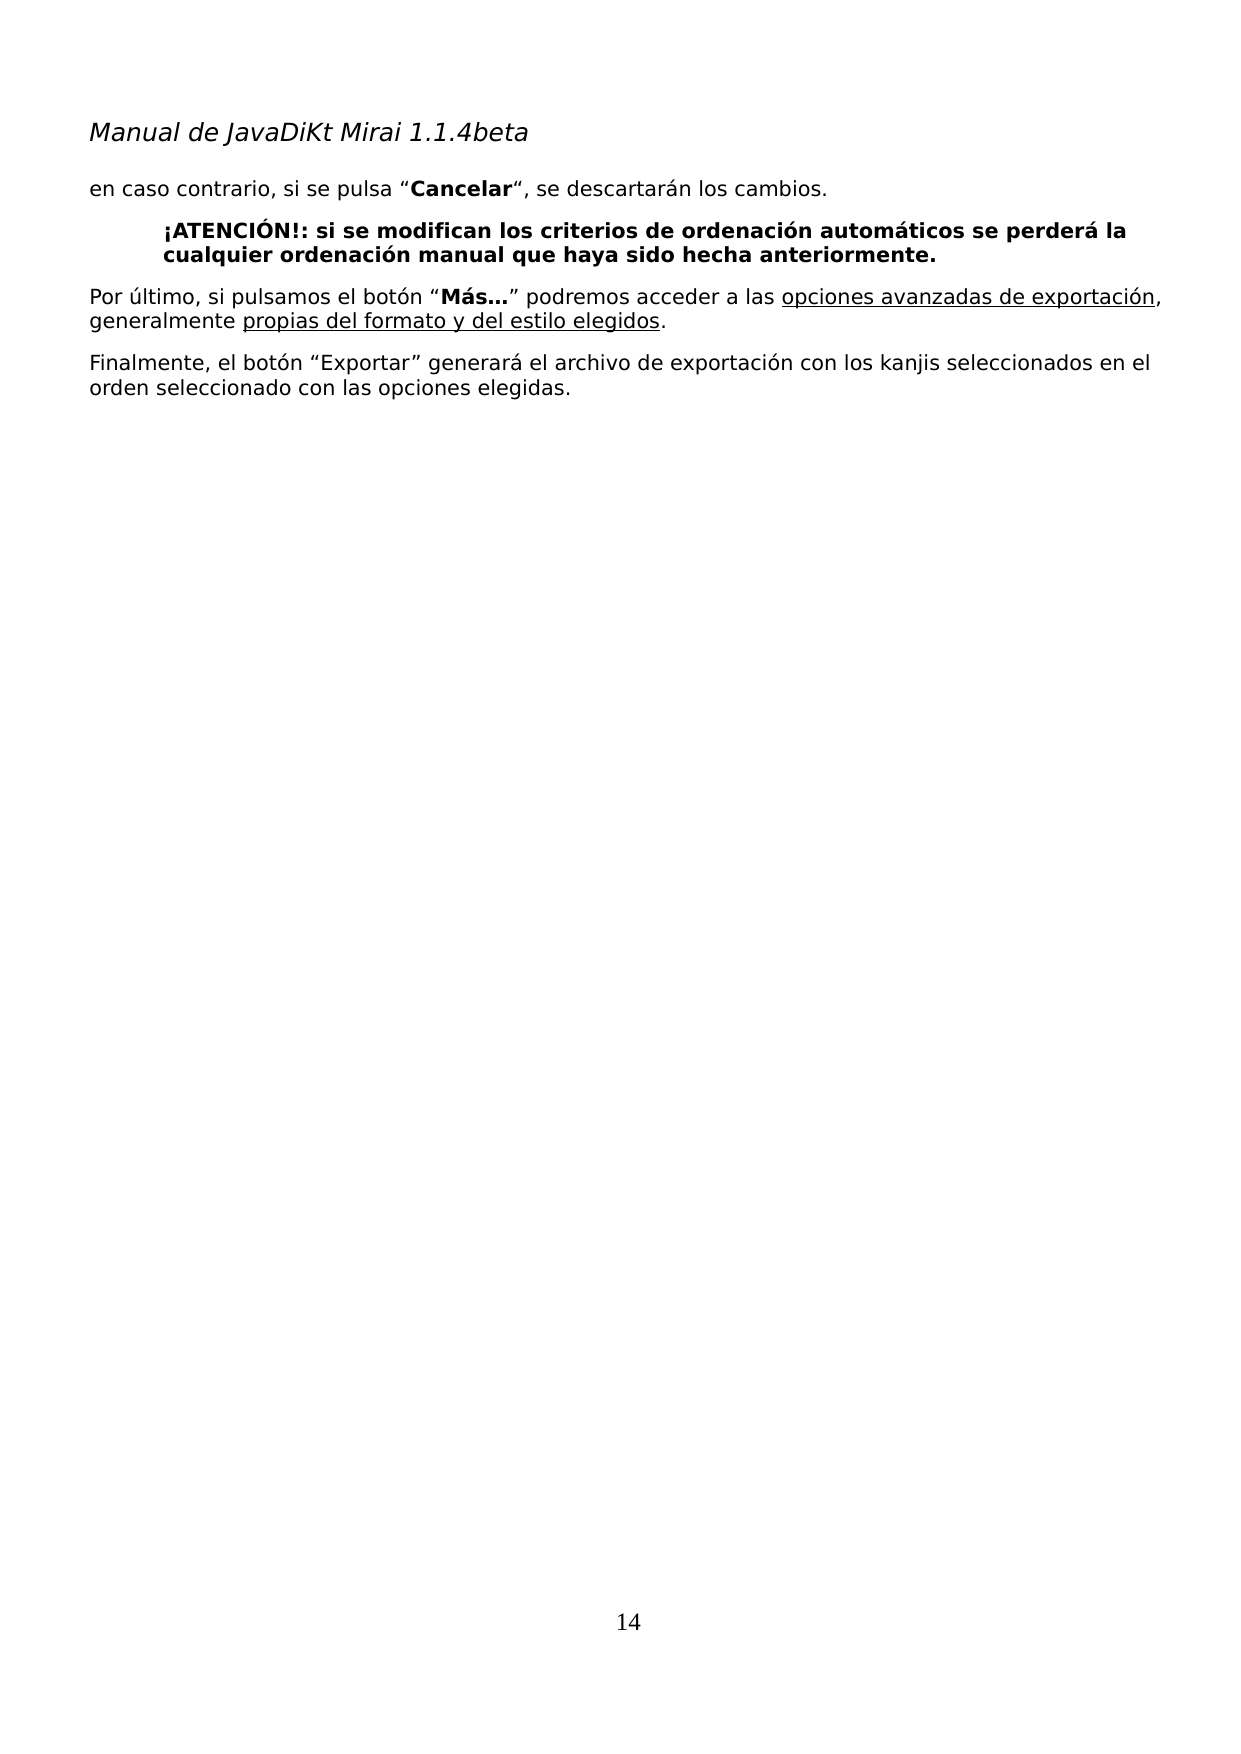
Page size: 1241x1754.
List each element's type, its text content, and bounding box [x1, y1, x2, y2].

text Por último, si pulsamos el botón “Más…” podremos acceder a las opciones avanzadas de exportación, generalmente propias del formato y del estilo elegidos. [89, 285, 1167, 333]
text ¡ATENCIÓN!: si se modifican los criterios de ordenación automáticos se perderá la cualquier ordenación manual que haya sido hecha anteriormente. [163, 219, 1167, 267]
text en caso contrario, si se pulsa “Cancelar“, se descartarán los cambios. [89, 177, 1167, 201]
text Finalmente, el botón “Exportar” generará el archivo de exportación con los kanjis seleccionados en el orden seleccionado con las opciones elegidas. [89, 351, 1167, 400]
